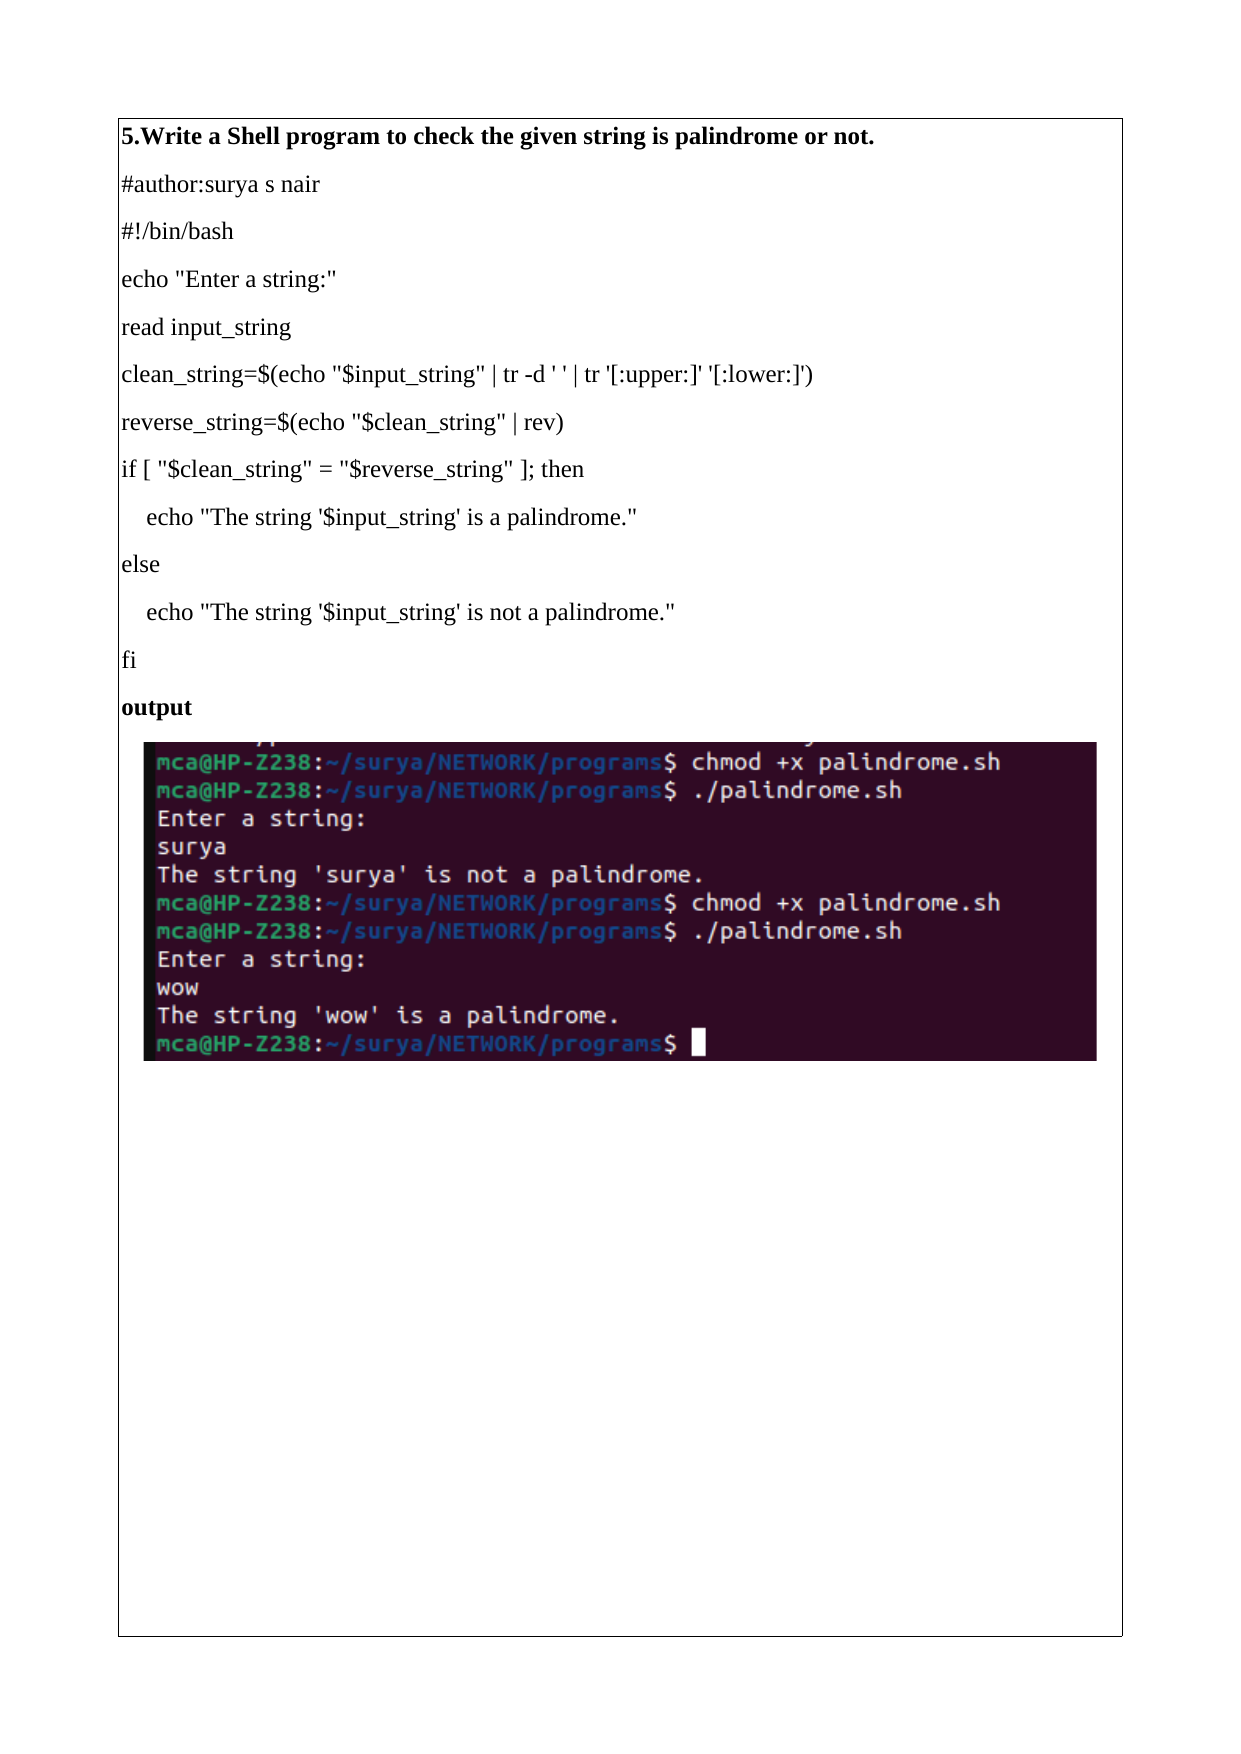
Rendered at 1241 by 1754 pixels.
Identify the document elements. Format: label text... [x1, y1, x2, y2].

text output [121, 692, 1119, 721]
picture [143, 742, 1097, 1061]
text if [ "$clean_string" = "$reverse_string" ]; then [121, 454, 1119, 483]
text fi [121, 645, 1119, 673]
text clean_string=$(echo "$input_string" | tr -d ' ' | tr '[:upper:]' '[:lower:]') [121, 359, 1119, 388]
text else [121, 549, 1119, 578]
text echo "The string '$input_string' is a palindrome." [121, 502, 1119, 531]
text read input_string [121, 312, 1119, 340]
text echo "The string '$input_string' is not a palindrome." [121, 597, 1119, 626]
text #!/bin/bash [121, 216, 1119, 245]
text reverse_string=$(echo "$clean_string" | rev) [121, 407, 1119, 436]
text #author:surya s nair [121, 169, 1119, 197]
text echo "Enter a string:" [121, 264, 1119, 293]
text 5.Write a Shell program to check the given string is palindrome or not. [121, 121, 1119, 150]
